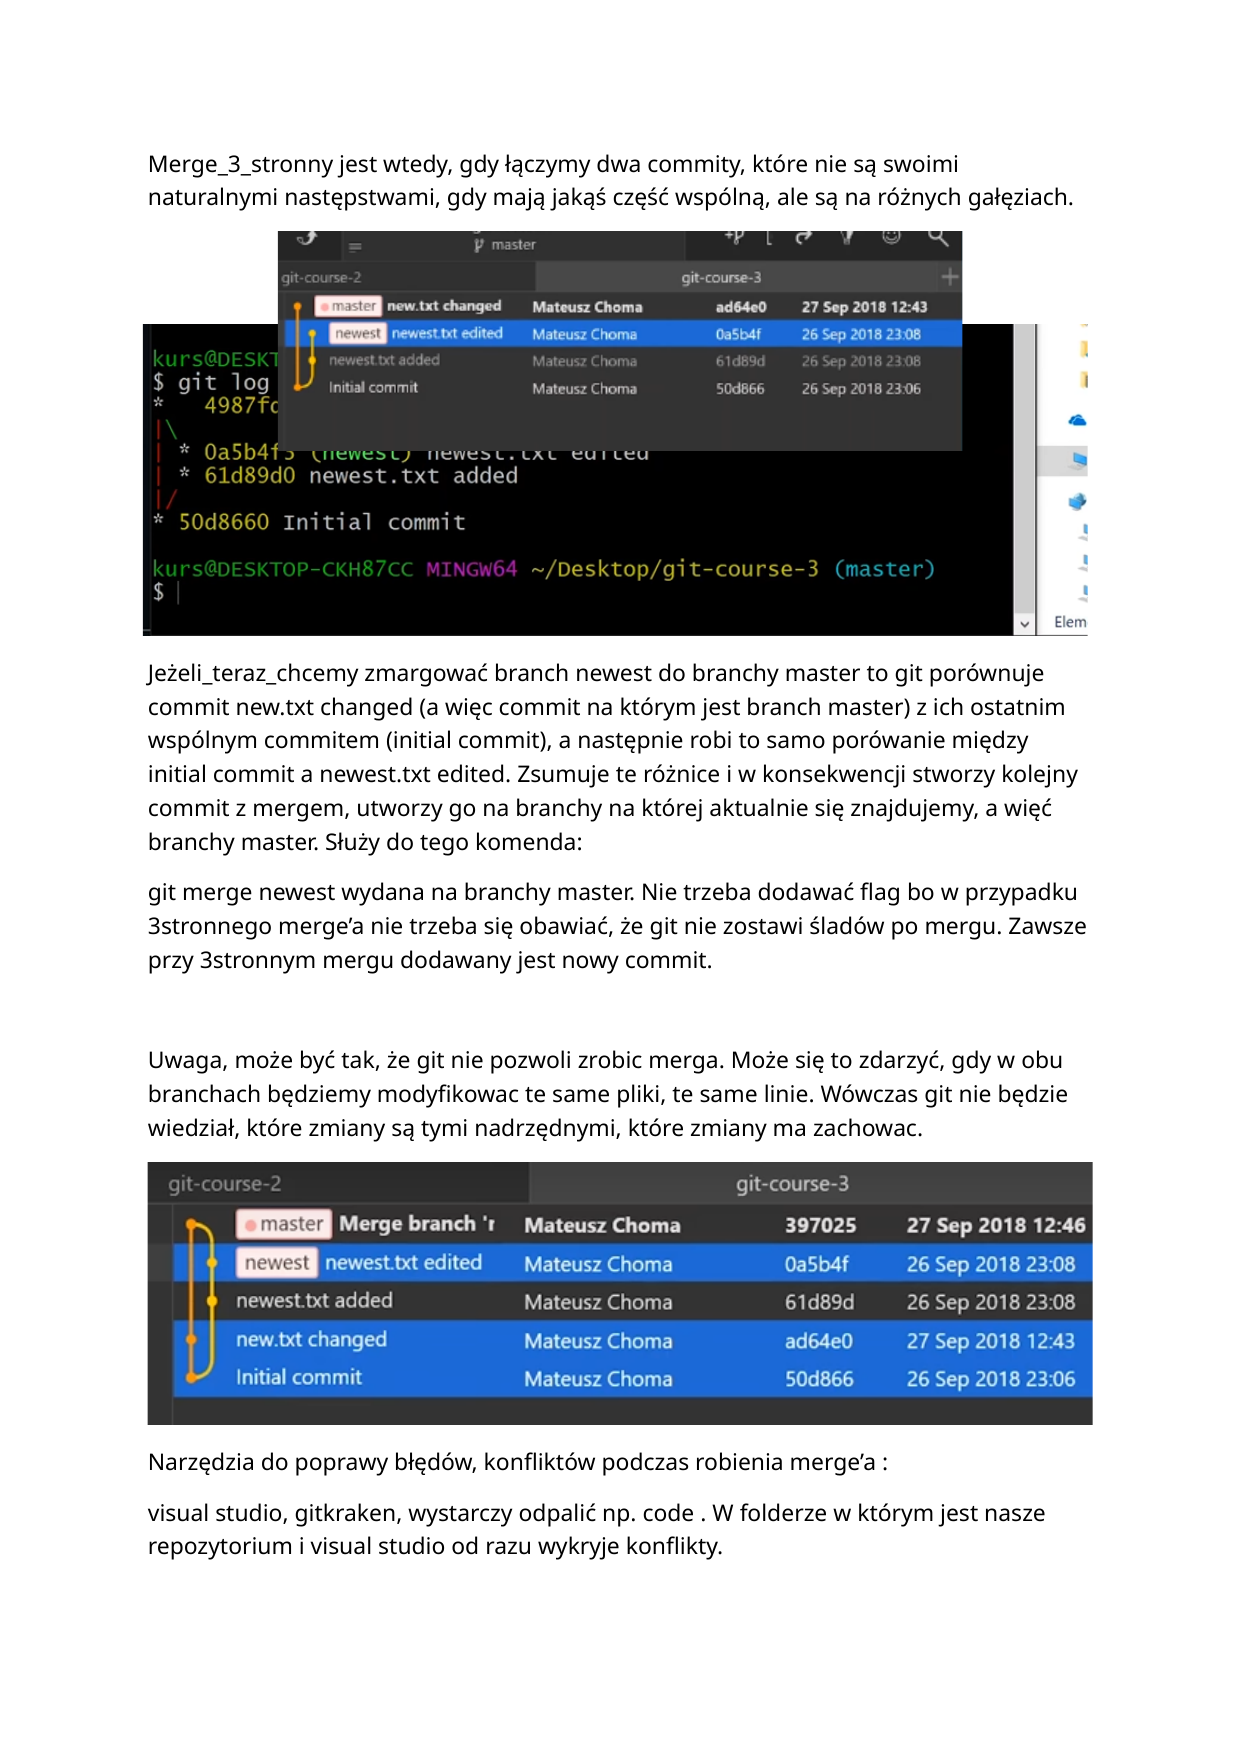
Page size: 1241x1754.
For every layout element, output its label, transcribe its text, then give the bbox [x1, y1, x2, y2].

text Uwaga, może być tak, że git nie pozwoli zrobic merga. Może się to zdarzyć, gdy w obu branchach będziemy modyfikowac te same pliki, te same linie. Wówczas git nie będzie wiedział, które zmiany są tymi nadrzędnymi, które zmiany ma zachowac. [148, 1044, 1093, 1143]
text Merge_3_stronny jest wtedy, gdy łączymy dwa commity, które nie są swoimi naturalnymi następstwami, gdy mają jakąś część wspólną, ale są na różnych gałęziach. [148, 148, 1093, 213]
picture [142, 231, 1088, 636]
text git merge newest wydana na branchy master. Nie trzeba dodawać flag bo w przypadku 3stronnego merge’a nie trzeba się obawiać, że git nie zostawi śladów po mergu. Zawsze przy 3stronnym mergu dodawany jest nowy commit. [148, 876, 1093, 975]
text visual studio, gitkraken, wystarczy odpalić np. code . W folderze w którym jest nasze repozytorium i visual studio od razu wykryje konflikty. [148, 1496, 1093, 1561]
text Narzędzia do poprawy błędów, konfliktów podczas robienia merge’a : [148, 1425, 1093, 1477]
text Jeżeli_teraz_chcemy zmargować branch newest do branchy master to git porównuje commit new.txt changed (a więc commit na którym jest branch master) z ich ostatnim wspólnym commitem (initial commit), a następnie robi to samo porówanie między initial commit a newest.txt edited. Zsumuje te różnice i w konsekwencji stworzy kolejny commit z mergem, utworzy go na branchy na której aktualnie się znajdujemy, a więć branchy master. Służy do tego komenda: [148, 232, 1093, 857]
picture [147, 1162, 1093, 1425]
